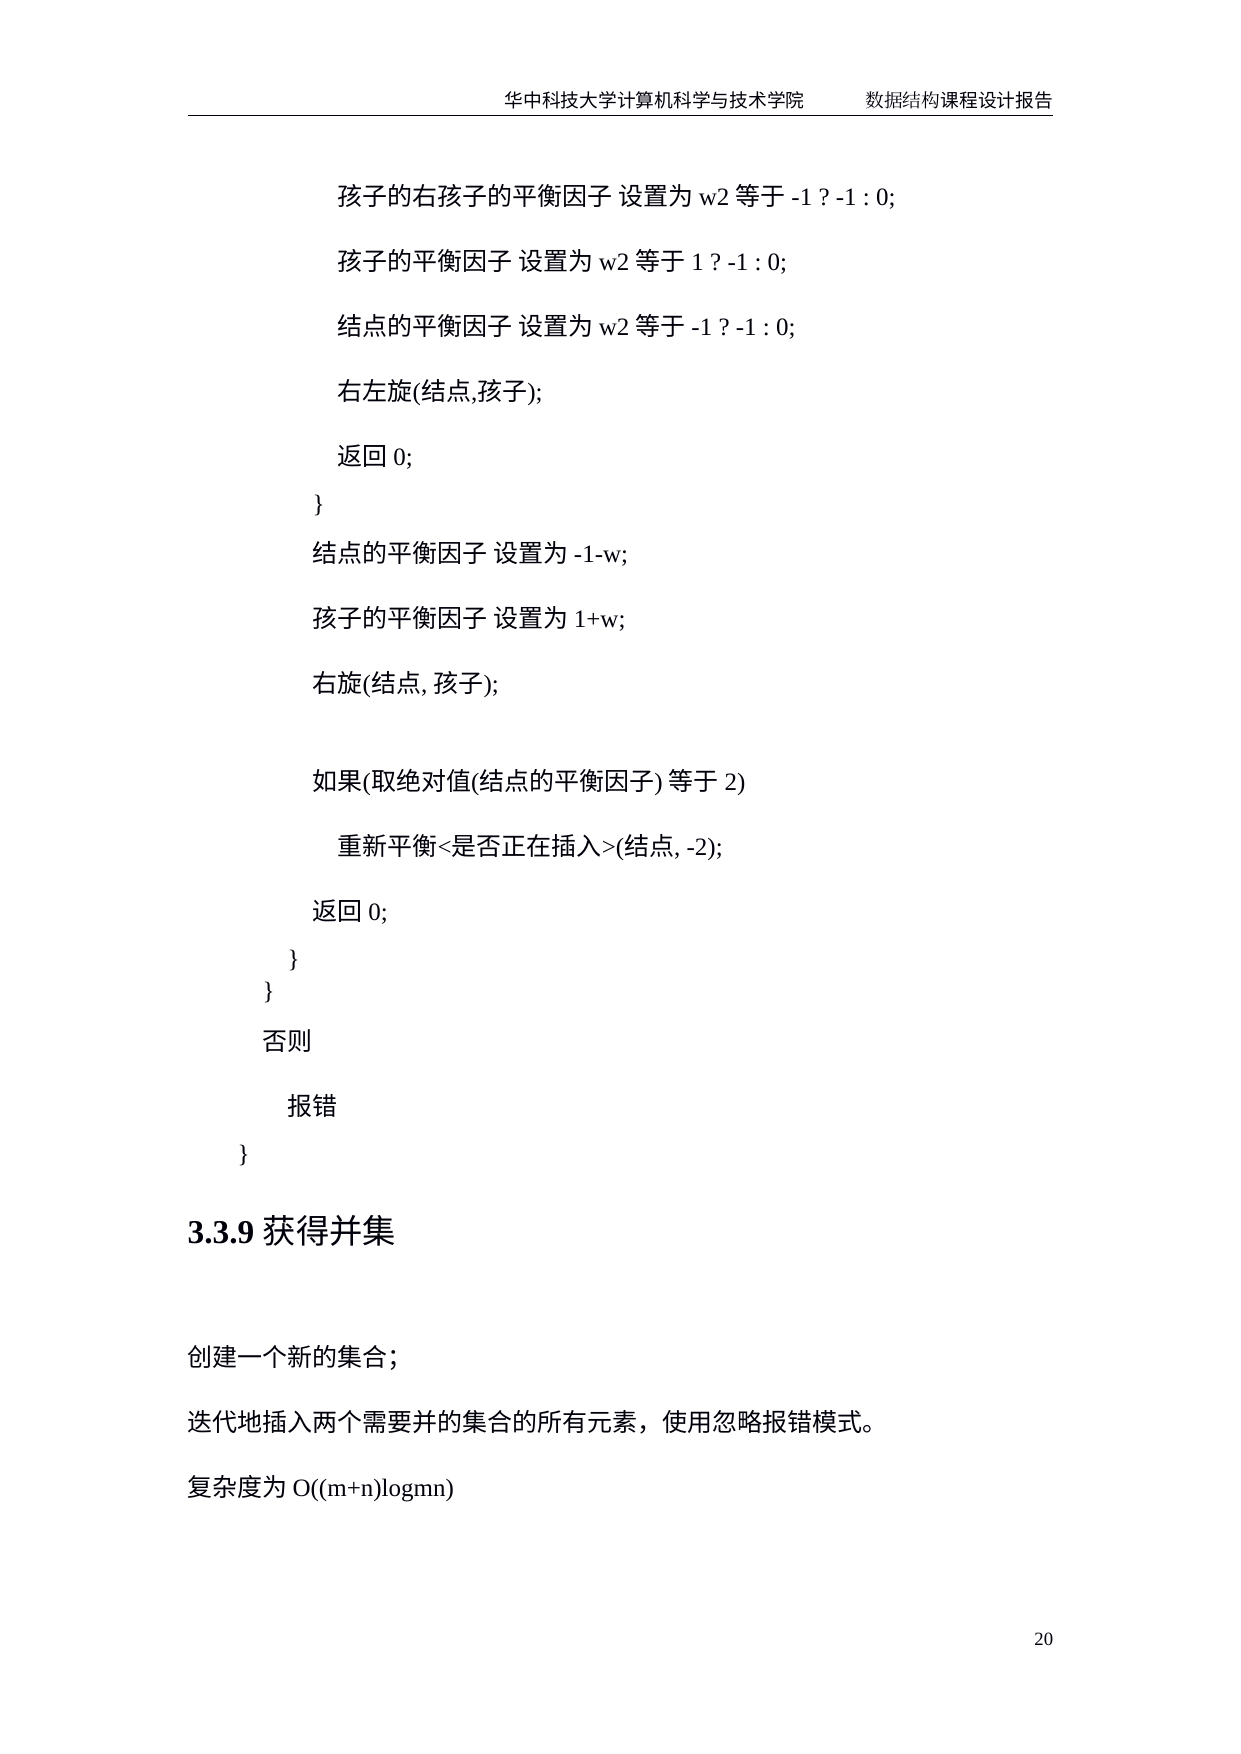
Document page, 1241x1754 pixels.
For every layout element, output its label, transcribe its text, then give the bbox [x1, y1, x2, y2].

text 复杂度为O((m+n)logmn) [187, 1453, 1053, 1518]
subtitle 3.3.9 获得并集 [187, 1197, 1053, 1262]
text 如果(取绝对值(结点的平衡因子) 等于 2) [187, 747, 1053, 812]
text } [187, 487, 1053, 519]
text 重新平衡<是否正在插入>(结点, -2); [187, 812, 1053, 877]
text 结点的平衡因子 设置为 w2 等于 -1 ? -1 : 0; [187, 292, 1053, 357]
text 返回 0; [187, 877, 1053, 942]
text } [187, 974, 1053, 1007]
text 创建一个新的集合； [187, 1323, 1053, 1388]
text 迭代地插入两个需要并的集合的所有元素，使用忽略报错模式。 [187, 1388, 1053, 1453]
text 否则 [187, 1007, 1053, 1072]
text } [187, 1137, 1053, 1169]
text 孩子的平衡因子 设置为 1+w; [187, 584, 1053, 649]
text 报错 [187, 1072, 1053, 1137]
text 右左旋(结点,孩子); [187, 357, 1053, 422]
text 右旋(结点, 孩子); [187, 649, 1053, 714]
text } [187, 942, 1053, 974]
text 孩子的平衡因子 设置为 w2 等于 1 ? -1 : 0; [187, 227, 1053, 292]
text 返回 0; [187, 422, 1053, 487]
text 孩子的右孩子的平衡因子 设置为 w2 等于 -1 ? -1 : 0; [187, 162, 1053, 227]
text 结点的平衡因子 设置为 -1-w; [187, 519, 1053, 584]
